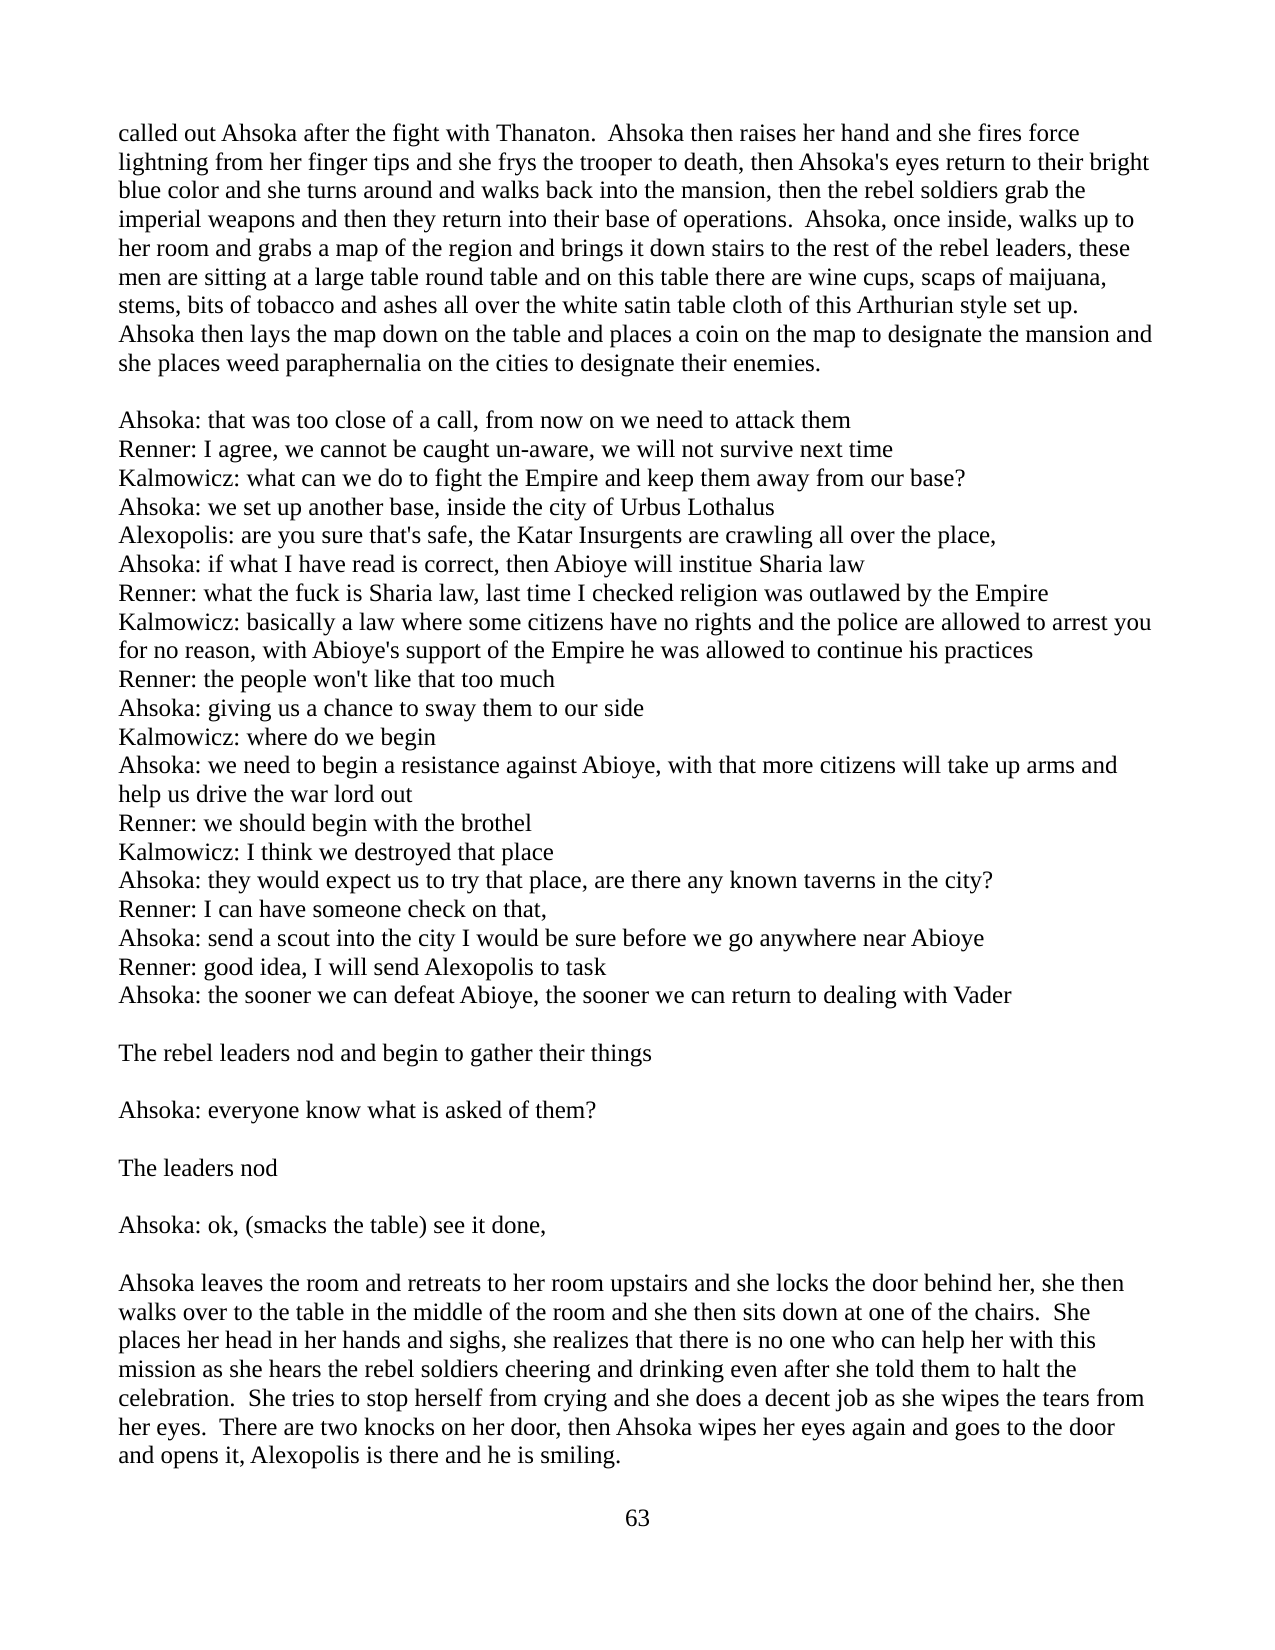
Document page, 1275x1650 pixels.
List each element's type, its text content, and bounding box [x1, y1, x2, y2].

text Renner: what the fuck is Sharia law, last time I checked religion was outlawed by the Empire [118, 578, 1157, 607]
text Ahsoka: send a scout into the city I would be sure before we go anywhere near Abioye [118, 923, 1157, 952]
text Kalmowicz: where do we begin [118, 722, 1157, 751]
text Kalmowicz: basically a law where some citizens have no rights and the police are allowed to arrest you for no reason, with Abioye's support of the Empire he was allowed to continue his practices [118, 607, 1157, 664]
text Renner: we should begin with the brothel [118, 808, 1157, 837]
text Ahsoka: the sooner we can defeat Abioye, the sooner we can return to dealing with Vader [118, 981, 1157, 1009]
text Renner: good idea, I will send Alexopolis to task [118, 952, 1157, 981]
text Ahsoka: we set up another base, inside the city of Urbus Lothalus [118, 492, 1157, 521]
text Renner: I agree, we cannot be caught un-aware, we will not survive next time [118, 434, 1157, 463]
text Ahsoka: that was too close of a call, from now on we need to attack them [118, 406, 1157, 434]
text Ahsoka: we need to begin a resistance against Abioye, with that more citizens will take up arms and help us drive the war lord out [118, 751, 1157, 808]
text Ahsoka: if what I have read is correct, then Abioye will institue Sharia law [118, 549, 1157, 578]
text Ahsoka: everyone know what is asked of them? [118, 1096, 1157, 1124]
text Ahsoka: ok, (smacks the table) see it done, [118, 1211, 1157, 1239]
text Ahsoka: giving us a chance to sway them to our side [118, 693, 1157, 722]
text Kalmowicz: I think we destroyed that place [118, 837, 1157, 866]
text Ahsoka leaves the room and retreats to her room upstairs and she locks the door behind her, she then walks over to the table in the middle of the room and she then sits down at one of the chairs. She places her head in her hands and sighs, she realizes that there is no one who can help her with this mission as she hears the rebel soldiers cheering and drinking even after she told them to halt the celebration. She tries to stop herself from crying and she does a decent job as she wipes the tears from her eyes. There are two knocks on her door, then Ahsoka wipes her eyes again and goes to the door and opens it, Alexopolis is there and he is smiling. [118, 1268, 1157, 1469]
text Renner: the people won't like that too much [118, 664, 1157, 693]
text The leaders nod [118, 1153, 1157, 1182]
text Alexopolis: are you sure that's safe, the Katar Insurgents are crawling all over the place, [118, 521, 1157, 549]
text Ahsoka: they would expect us to try that place, are there any known taverns in the city? [118, 866, 1157, 894]
text The rebel leaders nod and begin to gather their things [118, 1038, 1157, 1067]
text called out Ahsoka after the fight with Thanaton. Ahsoka then raises her hand and she fires force lightning from her finger tips and she frys the trooper to death, then Ahsoka's eyes return to their bright blue color and she turns around and walks back into the mansion, then the rebel soldiers grab the imperial weapons and then they return into their base of operations. Ahsoka, once inside, walks up to her room and grabs a map of the region and brings it down stairs to the rest of the rebel leaders, these men are sitting at a large table round table and on this table there are wine cups, scaps of maijuana, stems, bits of tobacco and ashes all over the white satin table cloth of this Arthurian style set up. Ahsoka then lays the map down on the table and places a coin on the map to designate the mansion and she places weed paraphernalia on the cities to designate their enemies. [118, 118, 1157, 377]
text Kalmowicz: what can we do to fight the Empire and keep them away from our base? [118, 463, 1157, 492]
text Renner: I can have someone check on that, [118, 894, 1157, 923]
